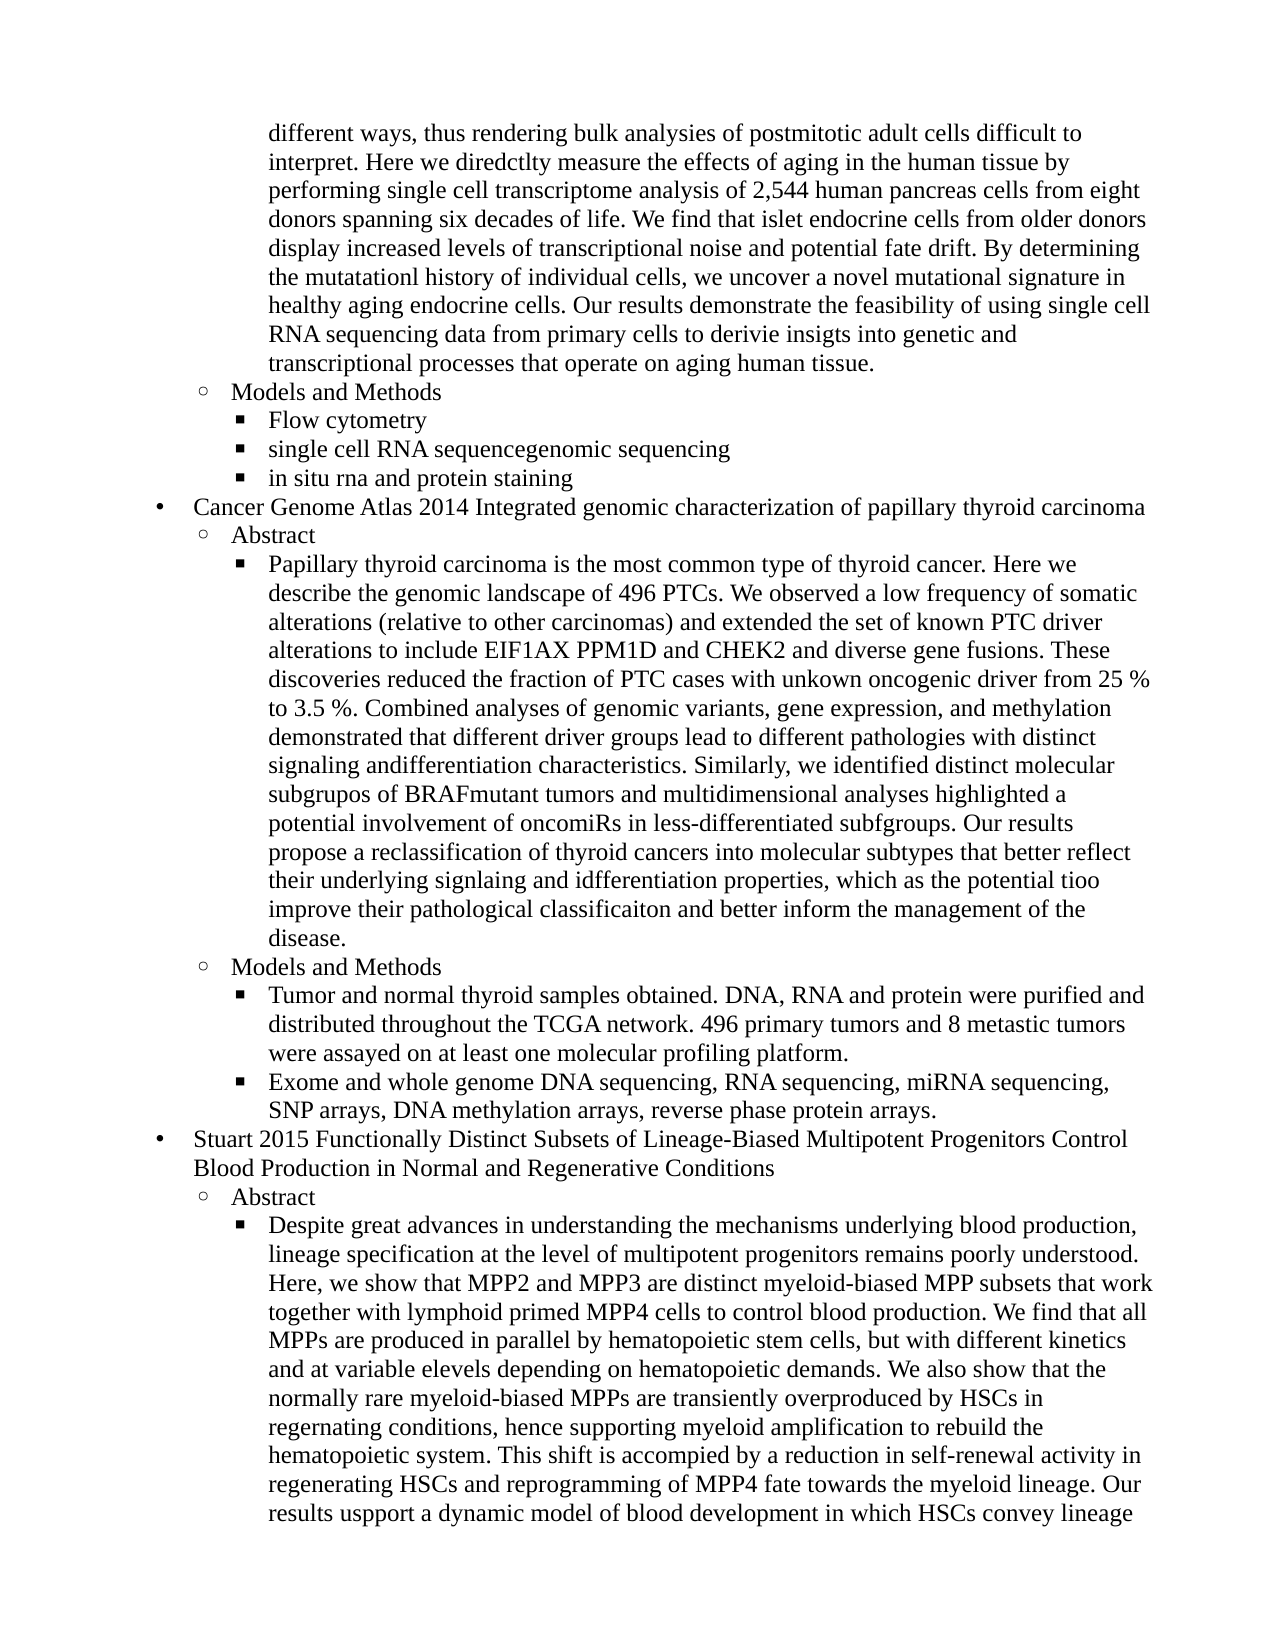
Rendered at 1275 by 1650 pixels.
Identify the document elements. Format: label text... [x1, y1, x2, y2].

list in situ rna and protein staining [231, 463, 1157, 492]
list single cell RNA sequencegenomic sequencing [231, 434, 1157, 463]
list Exome and whole genome DNA sequencing, RNA sequencing, miRNA sequencing, SNP arrays, DNA methylation arrays, reverse phase protein arrays. [231, 1067, 1157, 1124]
list Models and Methods [193, 952, 1157, 981]
list Despite great advances in understanding the mechanisms underlying blood production, lineage specification at the level of multipotent progenitors remains poorly understood. Here, we show that MPP2 and MPP3 are distinct myeloid-biased MPP subsets that work together with lymphoid primed MPP4 cells to control blood production. We find that all MPPs are produced in parallel by hematopoietic stem cells, but with different kinetics and at variable elevels depending on hematopoietic demands. We also show that the normally rare myeloid-biased MPPs are transiently overproduced by HSCs in regernating conditions, hence supporting myeloid amplification to rebuild the hematopoietic system. This shift is accompied by a reduction in self-renewal activity in regenerating HSCs and reprogramming of MPP4 fate towards the myeloid lineage. Our results uspport a dynamic model of blood development in which HSCs convey lineage [231, 1211, 1157, 1527]
list Abstract [193, 1182, 1157, 1211]
list different ways, thus rendering bulk analysies of postmitotic adult cells difficult to interpret. Here we diredctlty measure the effects of aging in the human tissue by performing single cell transcriptome analysis of 2,544 human pancreas cells from eight donors spanning six decades of life. We find that islet endocrine cells from older donors display increased levels of transcriptional noise and potential fate drift. By determining the mutatationl history of individual cells, we uncover a novel mutational signature in healthy aging endocrine cells. Our results demonstrate the feasibility of using single cell RNA sequencing data from primary cells to derivie insigts into genetic and transcriptional processes that operate on aging human tissue. [231, 118, 1157, 377]
list Papillary thyroid carcinoma is the most common type of thyroid cancer. Here we describe the genomic landscape of 496 PTCs. We observed a low frequency of somatic alterations (relative to other carcinomas) and extended the set of known PTC driver alterations to include EIF1AX PPM1D and CHEK2 and diverse gene fusions. These discoveries reduced the fraction of PTC cases with unkown oncogenic driver from 25 % to 3.5 %. Combined analyses of genomic variants, gene expression, and methylation demonstrated that different driver groups lead to different pathologies with distinct signaling andifferentiation characteristics. Similarly, we identified distinct molecular subgrupos of BRAFmutant tumors and multidimensional analyses highlighted a potential involvement of oncomiRs in less-differentiated subfgroups. Our results propose a reclassification of thyroid cancers into molecular subtypes that better reflect their underlying signlaing and idfferentiation properties, which as the potential tioo improve their pathological classificaiton and better inform the management of the disease. [231, 549, 1157, 952]
list Models and Methods [193, 377, 1157, 406]
list Abstract [193, 521, 1157, 549]
list Flow cytometry [231, 406, 1157, 434]
list Cancer Genome Atlas 2014 Integrated genomic characterization of papillary thyroid carcinoma [156, 492, 1157, 521]
list Tumor and normal thyroid samples obtained. DNA, RNA and protein were purified and distributed throughout the TCGA network. 496 primary tumors and 8 metastic tumors were assayed on at least one molecular profiling platform. [231, 981, 1157, 1067]
list Stuart 2015 Functionally Distinct Subsets of Lineage-Biased Multipotent Progenitors Control Blood Production in Normal and Regenerative Conditions [156, 1124, 1157, 1182]
